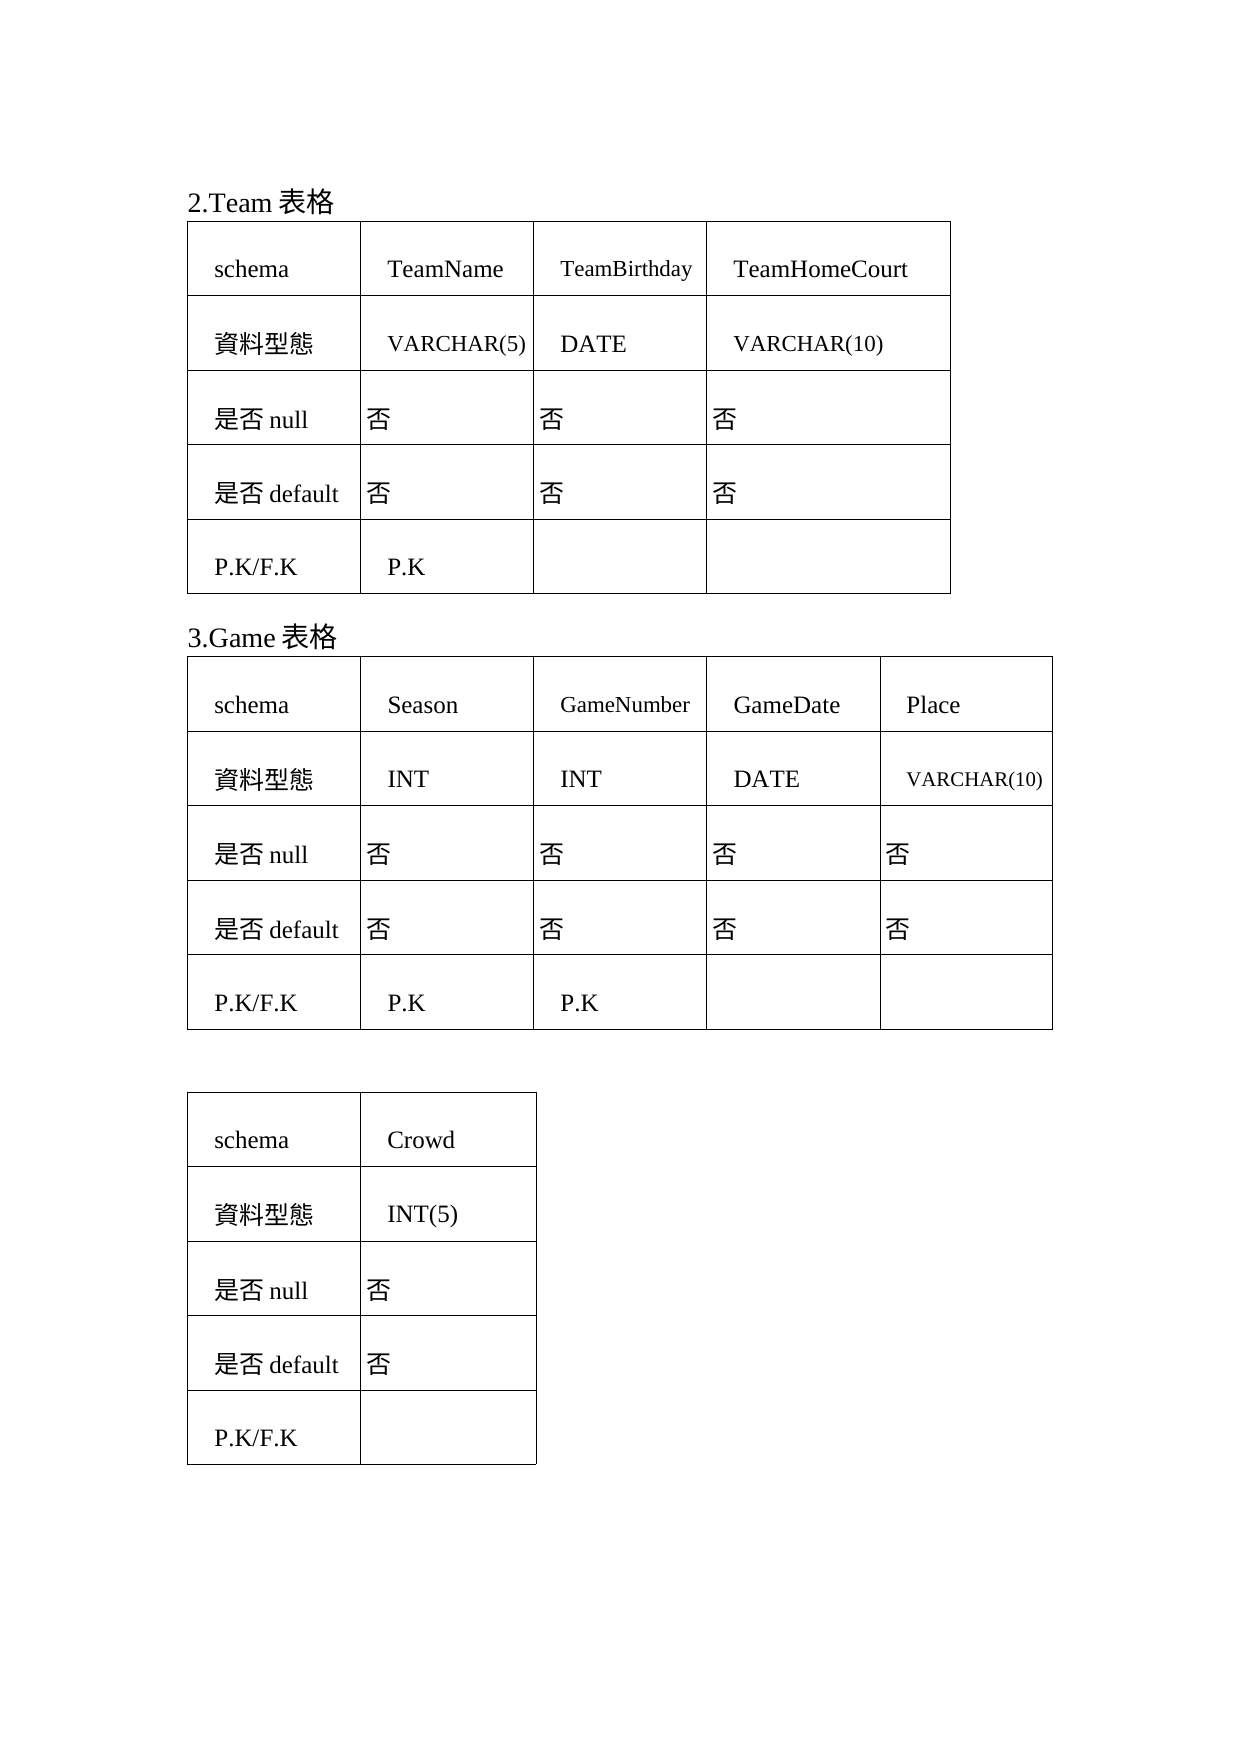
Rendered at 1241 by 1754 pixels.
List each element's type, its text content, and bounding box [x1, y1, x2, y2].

text 2.Team表格 [187, 158, 1053, 221]
table_cell P.K/F.K [188, 955, 360, 1028]
table_cell 是否default [188, 1316, 360, 1389]
table_cell 否 [534, 371, 706, 444]
table_header schema [188, 657, 360, 731]
table_cell 否 [707, 881, 880, 954]
table_cell 是否default [188, 881, 360, 954]
table_cell [361, 1391, 536, 1464]
table_header Place [881, 657, 1052, 731]
table_cell VARCHAR(5) [361, 296, 533, 370]
table_cell INT [361, 732, 533, 805]
table_cell VARCHAR(10) [707, 296, 950, 370]
table_cell 否 [361, 1242, 536, 1315]
table_header TeamBirthday [534, 222, 706, 295]
table_cell P.K [361, 520, 533, 593]
table_cell P.K [534, 955, 706, 1028]
text 3.Game表格 [187, 594, 1053, 656]
table_cell 否 [534, 881, 706, 954]
table_cell 否 [361, 1316, 536, 1389]
table_cell 否 [361, 371, 533, 444]
table_cell [534, 520, 706, 593]
table_cell 是否null [188, 1242, 360, 1315]
table_header TeamName [361, 222, 533, 295]
table_cell P.K/F.K [188, 520, 360, 593]
table_cell INT(5) [361, 1167, 536, 1241]
table_cell 是否null [188, 371, 360, 444]
table_cell [707, 520, 950, 593]
table_cell 否 [707, 371, 950, 444]
table_header Season [361, 657, 533, 731]
table_header Crowd [361, 1093, 536, 1166]
table_cell 否 [707, 445, 950, 519]
table_cell 否 [534, 445, 706, 519]
table_header GameNumber [534, 657, 706, 731]
table_cell 否 [361, 881, 533, 954]
table_cell 否 [881, 881, 1052, 954]
table_header TeamHomeCourt [707, 222, 950, 295]
table_header GameDate [707, 657, 880, 731]
table_cell DATE [534, 296, 706, 370]
table_cell [707, 955, 880, 1028]
table_header schema [188, 222, 360, 295]
table_cell DATE [707, 732, 880, 805]
table_header schema [188, 1093, 360, 1166]
table_cell 否 [707, 806, 880, 879]
table_cell VARCHAR(10) [881, 732, 1052, 805]
table_cell P.K/F.K [188, 1391, 360, 1464]
table_cell 是否default [188, 445, 360, 519]
table_cell 否 [361, 806, 533, 879]
table_cell 資料型態 [188, 296, 360, 370]
table_cell 否 [534, 806, 706, 879]
table_cell 資料型態 [188, 732, 360, 805]
table_cell [881, 955, 1052, 1028]
table_cell 是否null [188, 806, 360, 879]
table_cell 否 [881, 806, 1052, 879]
table_cell 否 [361, 445, 533, 519]
table_cell P.K [361, 955, 533, 1028]
table_cell INT [534, 732, 706, 805]
table_cell 資料型態 [188, 1167, 360, 1241]
